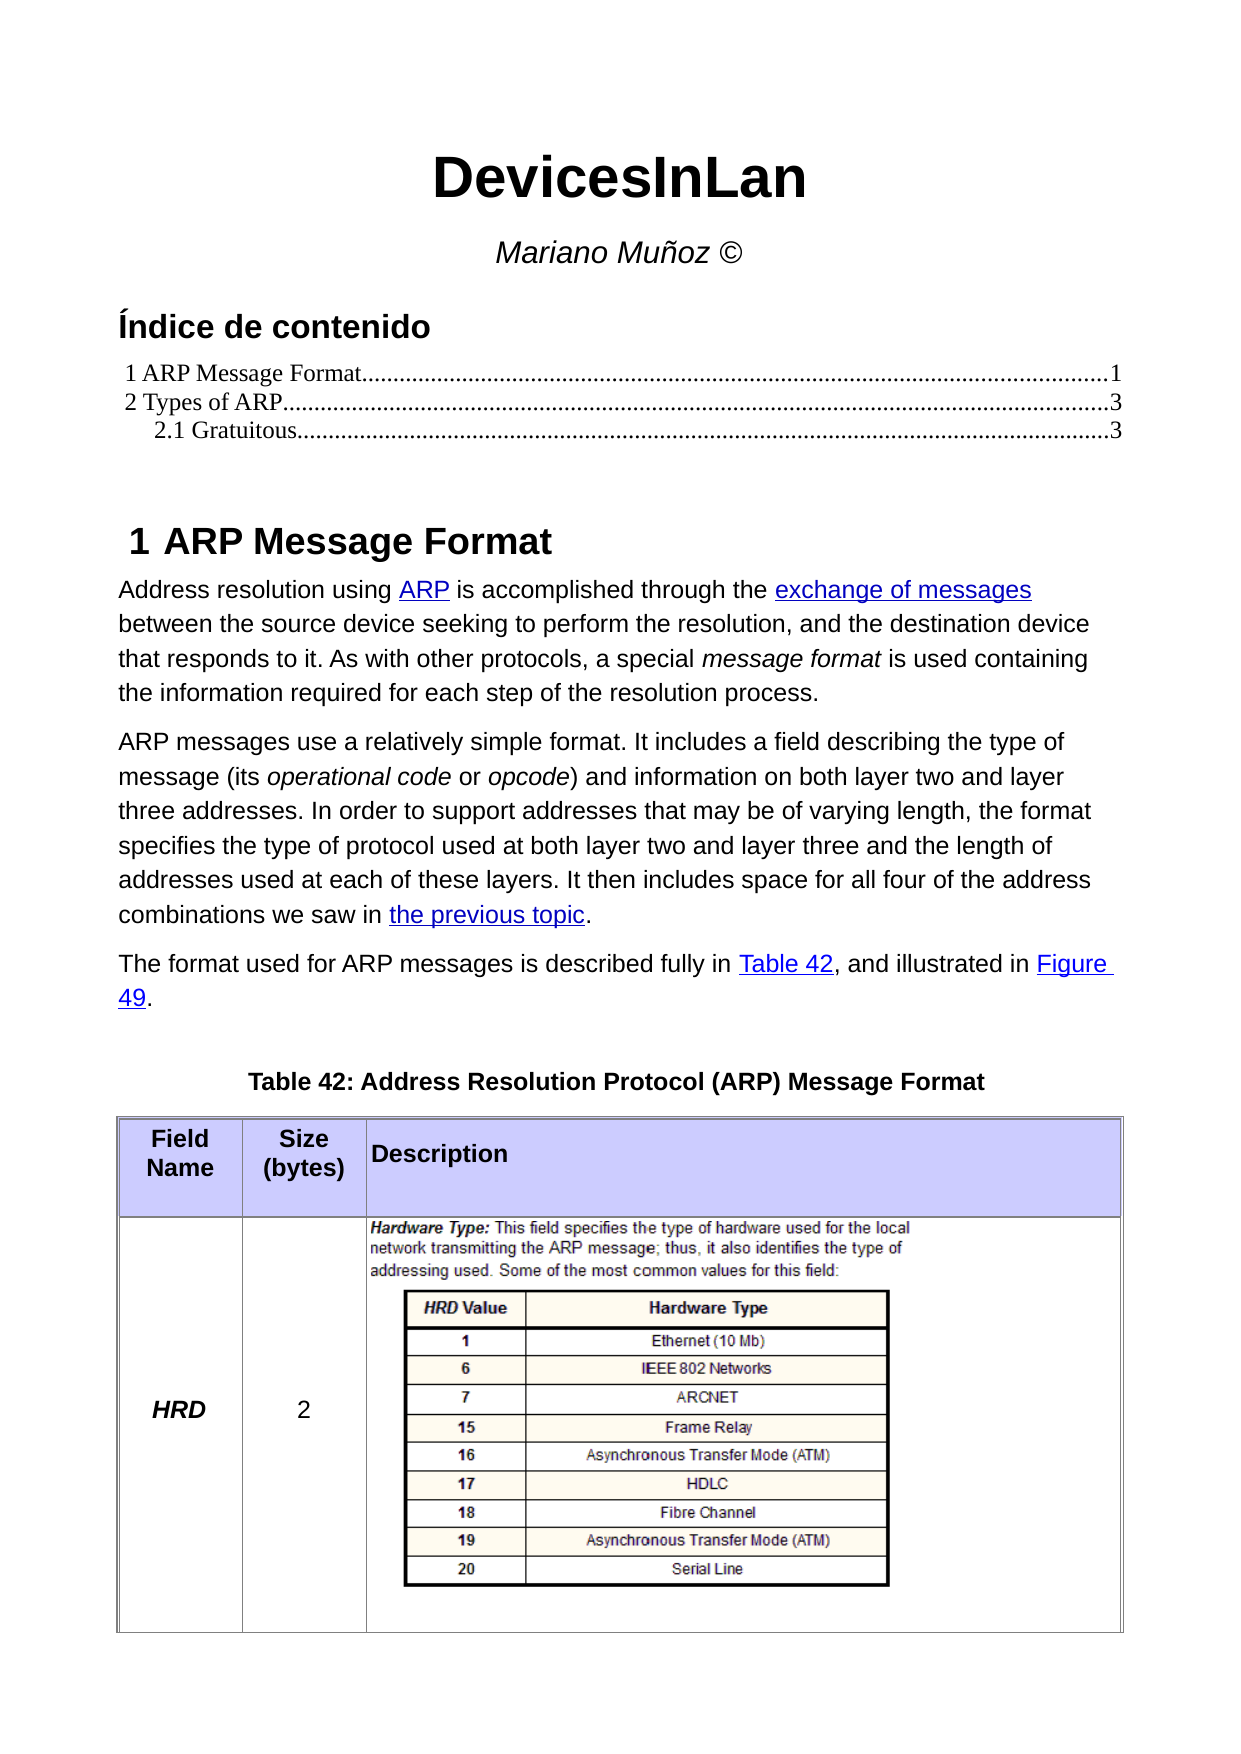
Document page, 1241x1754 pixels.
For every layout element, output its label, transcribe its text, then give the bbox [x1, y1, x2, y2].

title DevicesInLan [118, 143, 1122, 210]
table_cell [367, 1218, 1120, 1632]
subtitle ARP Message Format [118, 518, 1122, 562]
subtitle Mariano Muñoz © [118, 234, 1122, 270]
table_cell HRD [120, 1218, 242, 1632]
picture [370, 1221, 925, 1592]
table_header Size (bytes) [243, 1120, 366, 1216]
table_cell 2 [243, 1218, 366, 1632]
text 1 ARP Message Format 1 [118, 358, 1122, 387]
text ARP messages use a relatively simple format. It includes a field describing the type of message (its operational code or opcode) and information on both layer two and layer three addresses. In order to support addresses that may be of varying length, the format specifies the type of protocol used at both layer two and layer three and the length of addresses used at each of these layers. It then includes space for all four of the address combinations we saw in the previous topic. [118, 727, 1122, 928]
text Table 42: Address Resolution Protocol (ARP) Message Format [118, 1067, 1122, 1095]
text The format used for ARP messages is described fully in Table 42, and illustrated in Figure 49. [118, 949, 1122, 1012]
text Address resolution using ARP is accomplished through the exchange of messages between the source device seeking to perform the resolution, and the destination device that responds to it. As with other protocols, a special message format is used containing the information required for each step of the resolution process. [118, 574, 1122, 707]
table_header Field Name [120, 1120, 242, 1216]
subtitle Índice de contenido [118, 307, 1122, 346]
text 2 Types of ARP 3 [118, 387, 1122, 416]
text 2.1 Gratuitous 3 [148, 416, 1122, 444]
table_header Description [367, 1120, 1120, 1216]
